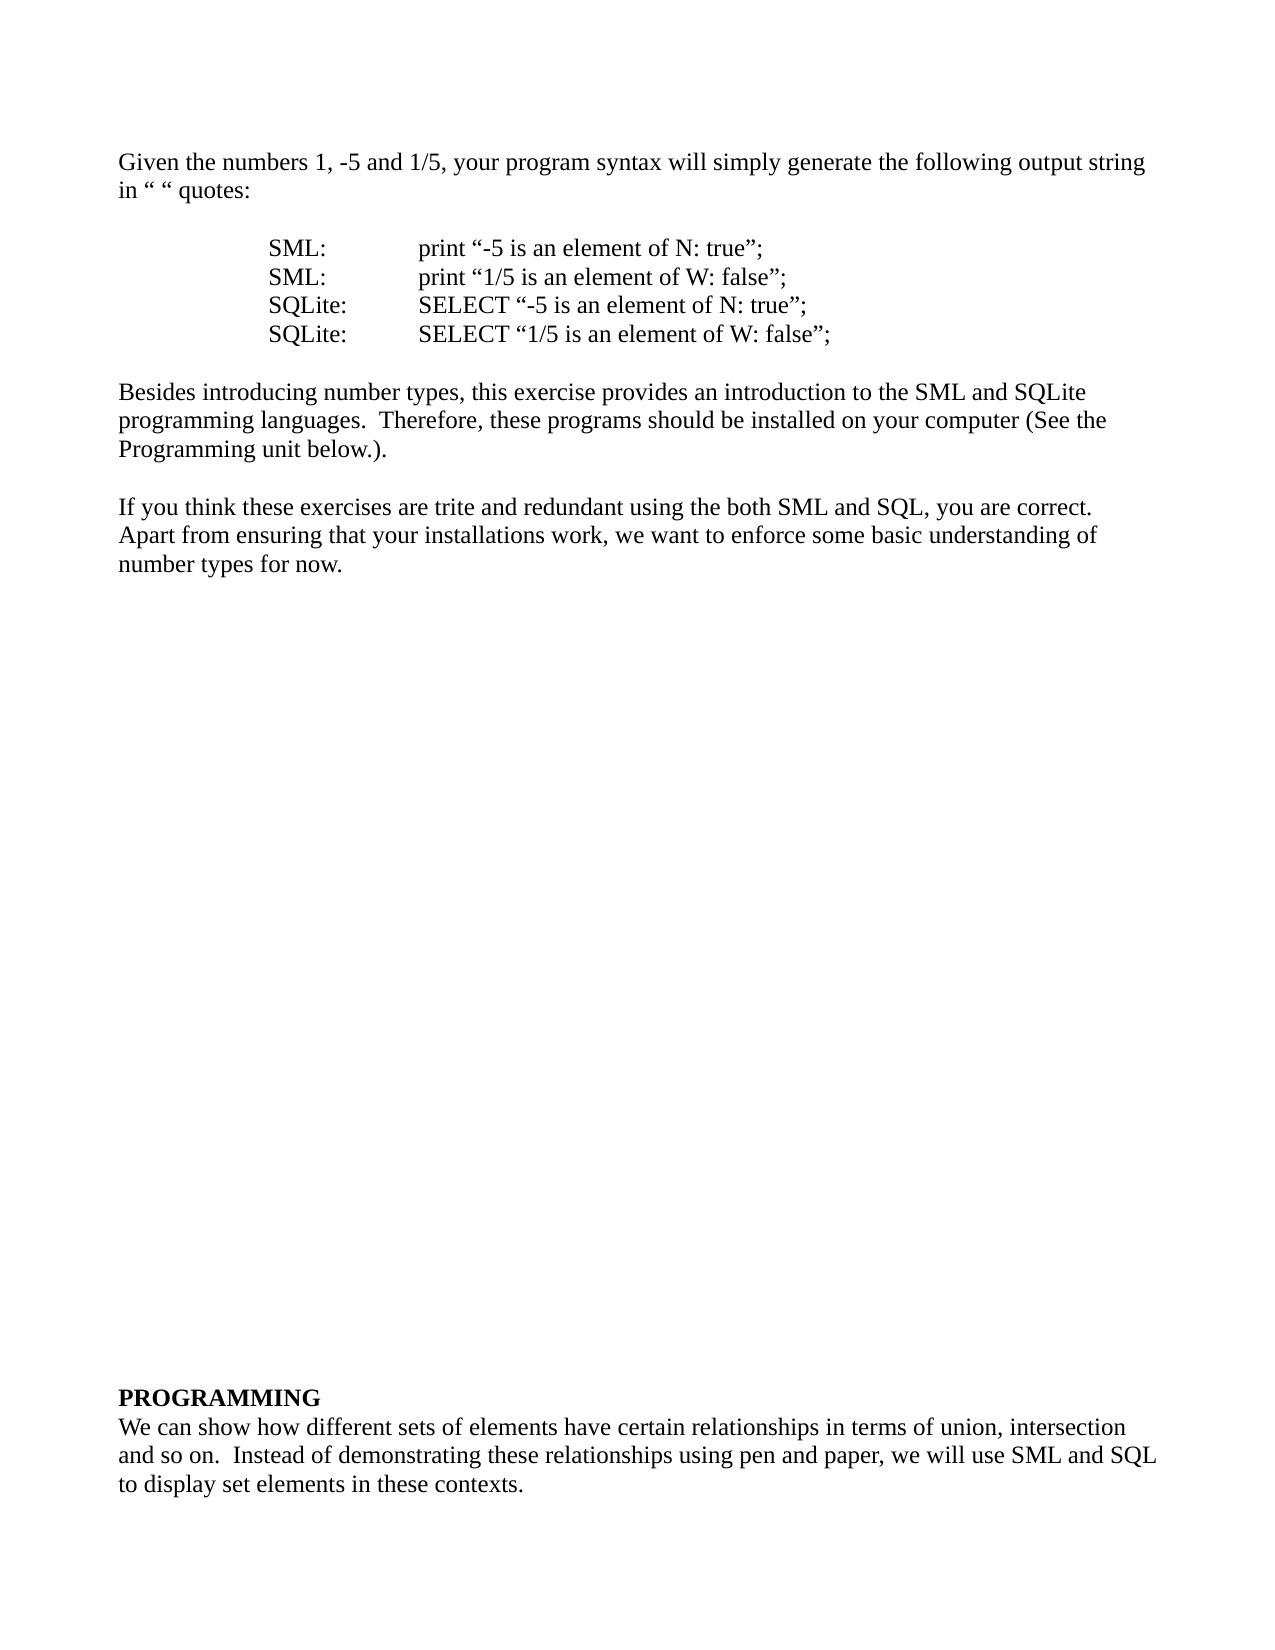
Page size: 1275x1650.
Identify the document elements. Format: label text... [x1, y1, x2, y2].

text SML: print “1/5 is an element of W: false”; [118, 262, 1157, 291]
text SQLite: SELECT “-5 is an element of N: true”; [118, 291, 1157, 319]
text We can show how different sets of elements have certain relationships in terms of union, intersection and so on. Instead of demonstrating these relationships using pen and paper, we will use SML and SQL to display set elements in these contexts. [118, 1412, 1157, 1498]
text SML: print “-5 is an element of N: true”; [118, 233, 1157, 262]
text SQLite: SELECT “1/5 is an element of W: false”; [118, 319, 1157, 348]
text Besides introducing number types, this exercise provides an introduction to the SML and SQLite programming languages. Therefore, these programs should be installed on your computer (See the Programming unit below.). [118, 377, 1157, 463]
text Given the numbers 1, -5 and 1/5, your program syntax will simply generate the following output string in “ “ quotes: [118, 147, 1157, 204]
text If you think these exercises are trite and redundant using the both SML and SQL, you are correct. Apart from ensuring that your installations work, we want to enforce some basic understanding of number types for now. [118, 492, 1157, 578]
text PROGRAMMING [118, 1383, 1157, 1412]
